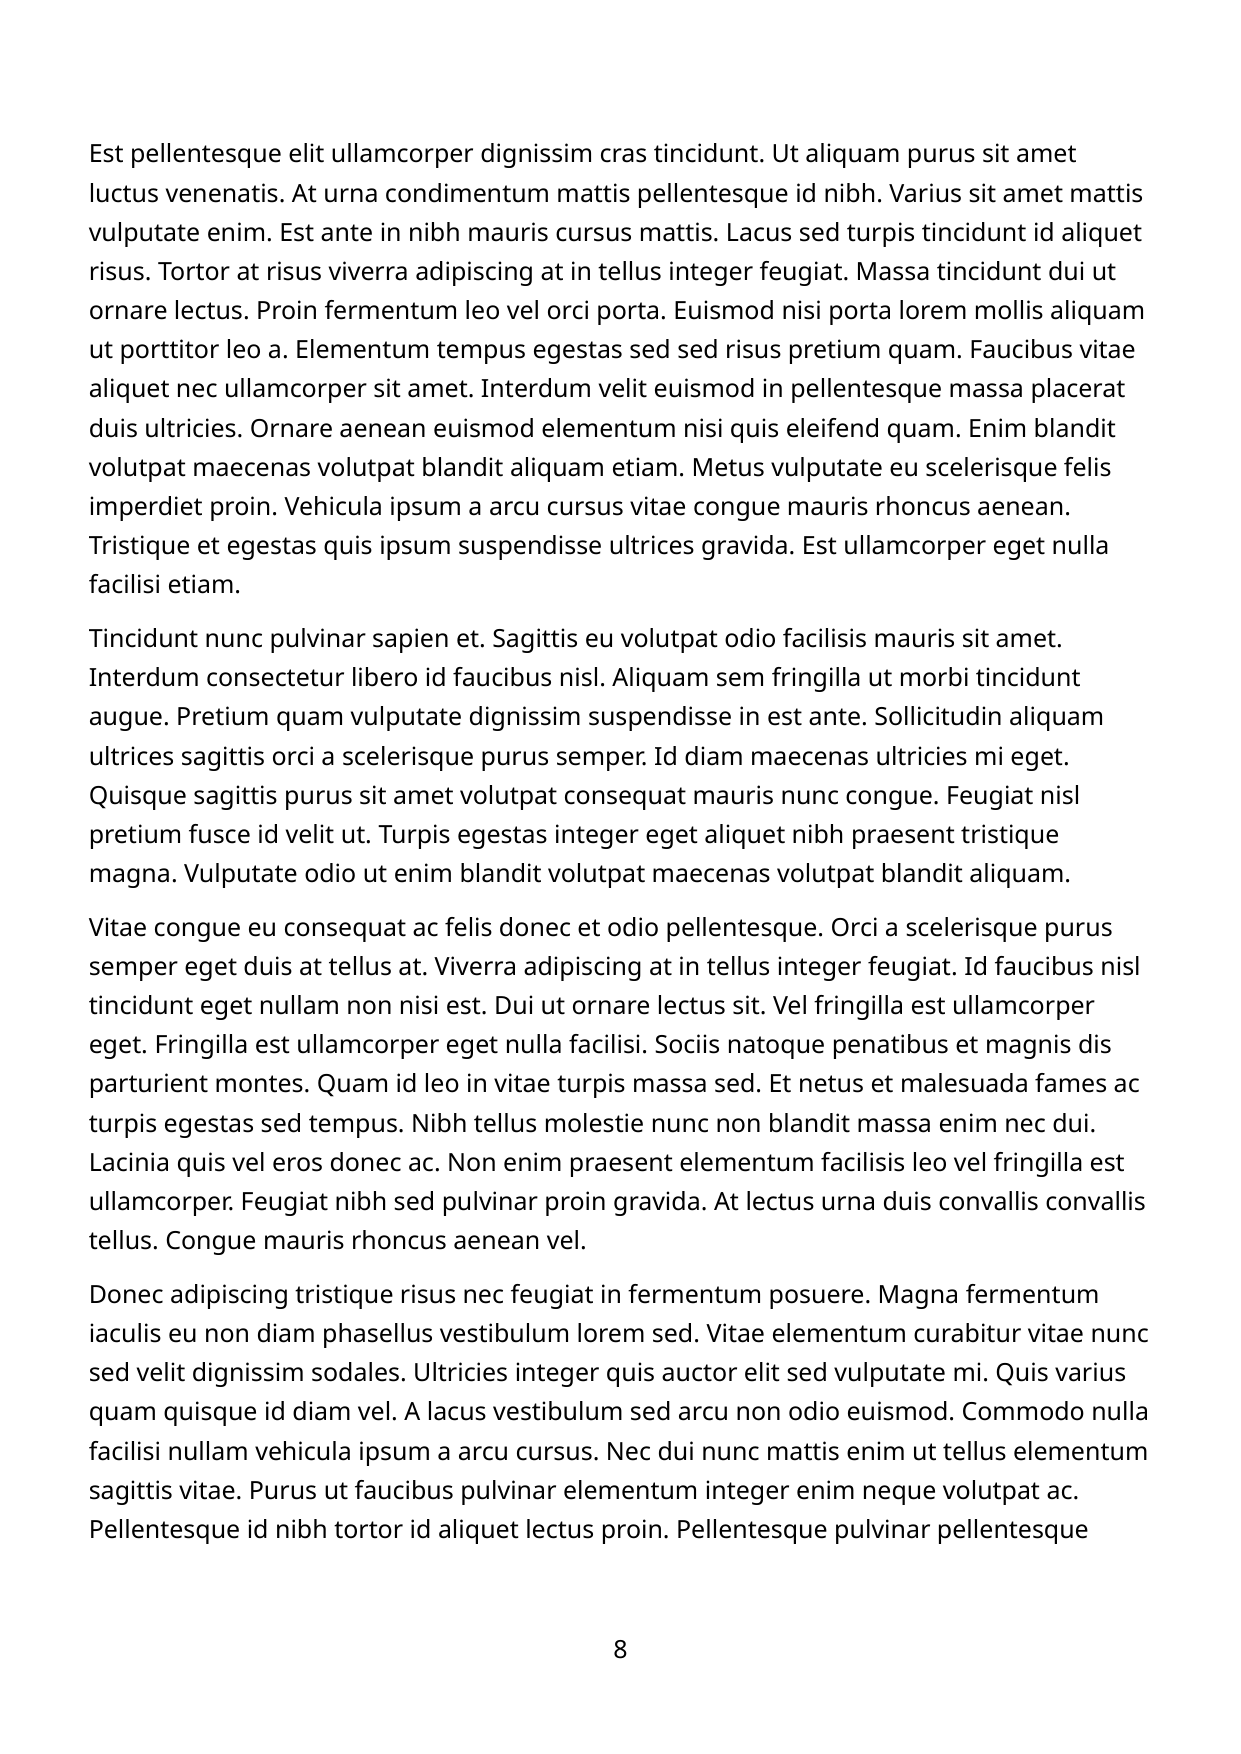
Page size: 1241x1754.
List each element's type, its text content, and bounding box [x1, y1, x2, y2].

text Vitae congue eu consequat ac felis donec et odio pellentesque. Orci a scelerisque purus semper eget duis at tellus at. Viverra adipiscing at in tellus integer feugiat. Id faucibus nisl tincidunt eget nullam non nisi est. Dui ut ornare lectus sit. Vel fringilla est ullamcorper eget. Fringilla est ullamcorper eget nulla facilisi. Sociis natoque penatibus et magnis dis parturient montes. Quam id leo in vitae turpis massa sed. Et netus et malesuada fames ac turpis egestas sed tempus. Nibh tellus molestie nunc non blandit massa enim nec dui. Lacinia quis vel eros donec ac. Non enim praesent elementum facilisis leo vel fringilla est ullamcorper. Feugiat nibh sed pulvinar proin gravida. At lectus urna duis convallis convallis tellus. Congue mauris rhoncus aenean vel. [88, 909, 1152, 1257]
text Est pellentesque elit ullamcorper dignissim cras tincidunt. Ut aliquam purus sit amet luctus venenatis. At urna condimentum mattis pellentesque id nibh. Varius sit amet mattis vulputate enim. Est ante in nibh mauris cursus mattis. Lacus sed turpis tincidunt id aliquet risus. Tortor at risus viverra adipiscing at in tellus integer feugiat. Massa tincidunt dui ut ornare lectus. Proin fermentum leo vel orci porta. Euismod nisi porta lorem mollis aliquam ut porttitor leo a. Elementum tempus egestas sed sed risus pretium quam. Faucibus vitae aliquet nec ullamcorper sit amet. Interdum velit euismod in pellentesque massa placerat duis ultricies. Ornare aenean euismod elementum nisi quis eleifend quam. Enim blandit volutpat maecenas volutpat blandit aliquam etiam. Metus vulputate eu scelerisque felis imperdiet proin. Vehicula ipsum a arcu cursus vitae congue mauris rhoncus aenean. Tristique et egestas quis ipsum suspendisse ultrices gravida. Est ullamcorper eget nulla facilisi etiam. [88, 136, 1152, 601]
text Tincidunt nunc pulvinar sapien et. Sagittis eu volutpat odio facilisis mauris sit amet. Interdum consectetur libero id faucibus nisl. Aliquam sem fringilla ut morbi tincidunt augue. Pretium quam vulputate dignissim suspendisse in est ante. Sollicitudin aliquam ultrices sagittis orci a scelerisque purus semper. Id diam maecenas ultricies mi eget. Quisque sagittis purus sit amet volutpat consequat mauris nunc congue. Feugiat nisl pretium fusce id velit ut. Turpis egestas integer eget aliquet nibh praesent tristique magna. Vulputate odio ut enim blandit volutpat maecenas volutpat blandit aliquam. [88, 621, 1152, 890]
text Donec adipiscing tristique risus nec feugiat in fermentum posuere. Magna fermentum iaculis eu non diam phasellus vestibulum lorem sed. Vitae elementum curabitur vitae nunc sed velit dignissim sodales. Ultricies integer quis auctor elit sed vulputate mi. Quis varius quam quisque id diam vel. A lacus vestibulum sed arcu non odio euismod. Commodo nulla facilisi nullam vehicula ipsum a arcu cursus. Nec dui nunc mattis enim ut tellus elementum sagittis vitae. Purus ut faucibus pulvinar elementum integer enim neque volutpat ac. Pellentesque id nibh tortor id aliquet lectus proin. Pellentesque pulvinar pellentesque [88, 1277, 1152, 1546]
